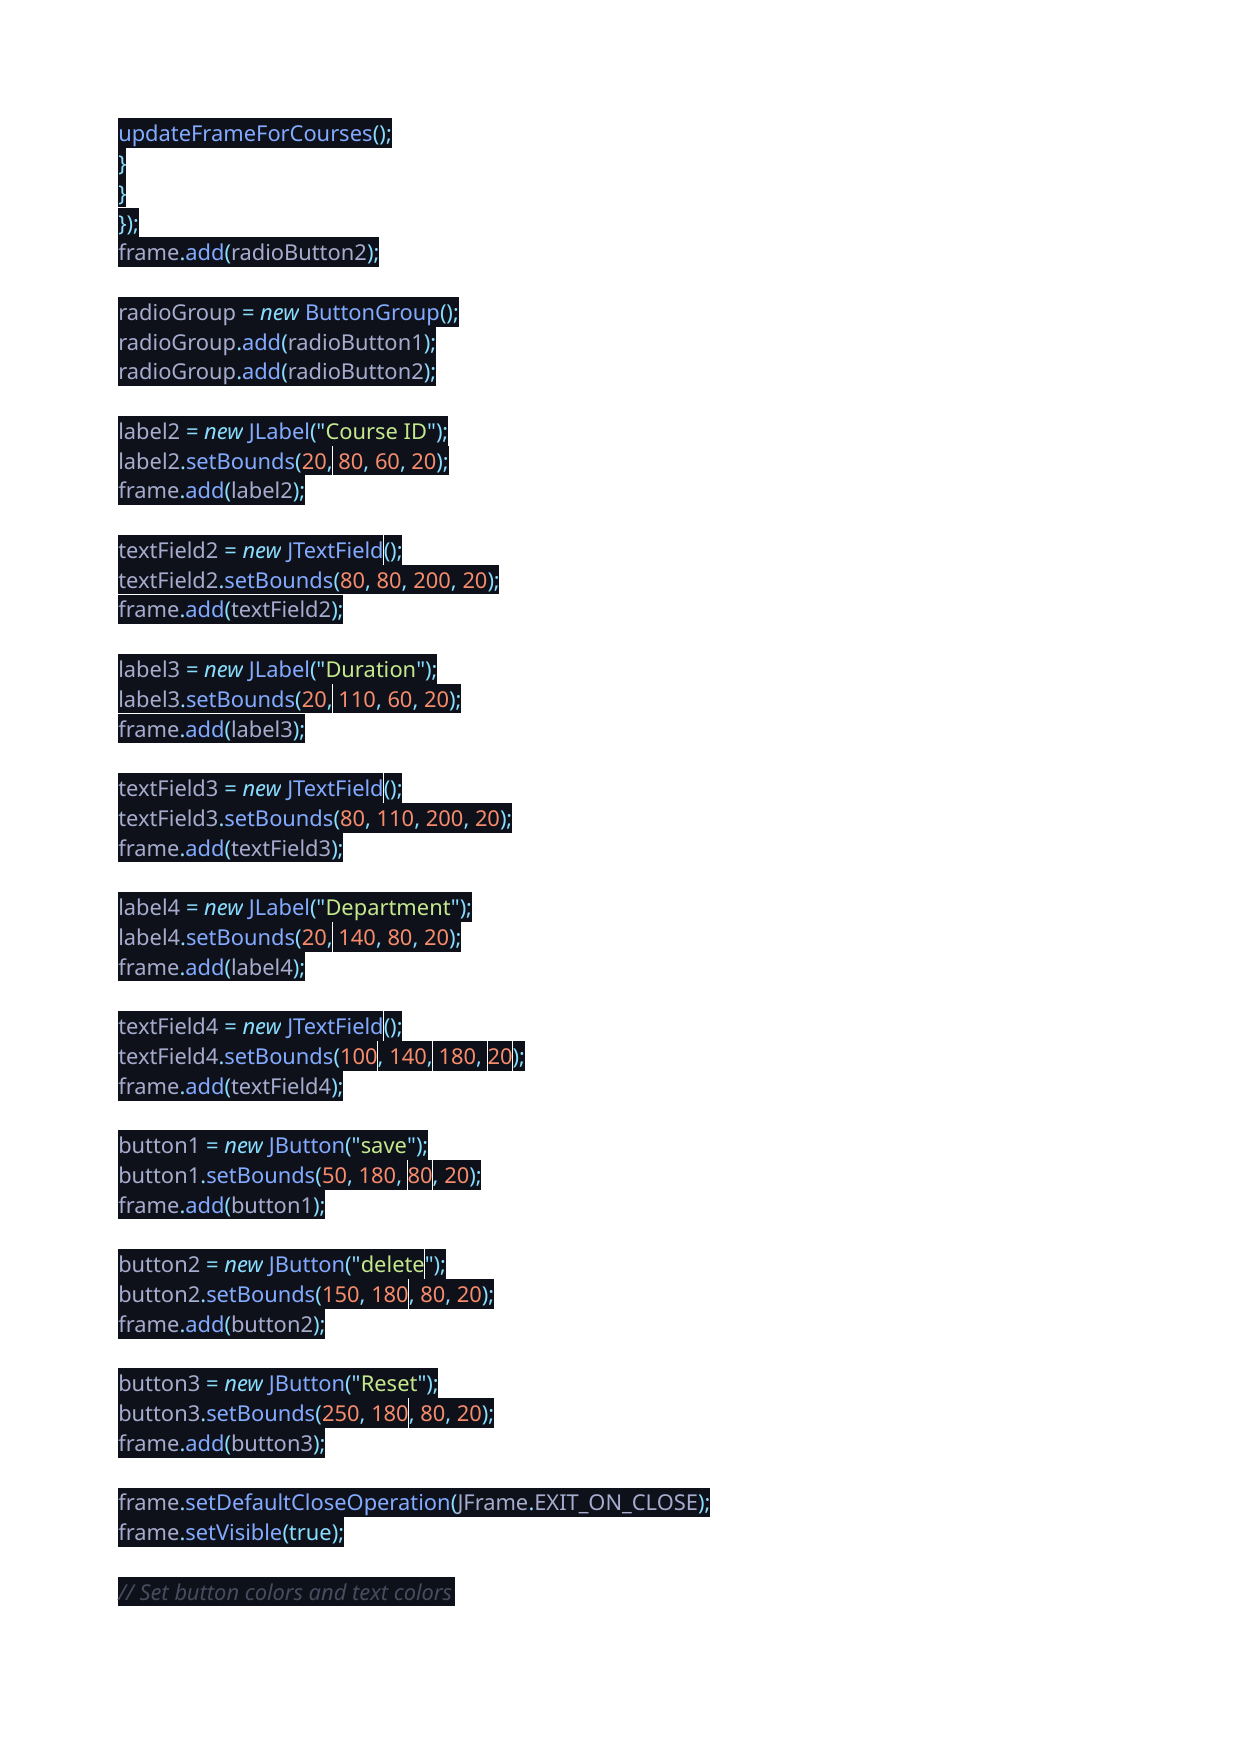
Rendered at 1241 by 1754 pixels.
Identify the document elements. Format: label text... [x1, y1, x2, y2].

text frame.add(button2); [118, 1309, 1122, 1339]
text frame.add(button3); [118, 1428, 1122, 1458]
text frame.add(textField2); [118, 594, 1122, 624]
text frame.setVisible(true); [118, 1517, 1122, 1547]
text button3 = new JButton("Reset"); [118, 1368, 1122, 1398]
text radioGroup = new ButtonGroup(); [118, 297, 1122, 327]
text } [118, 148, 1122, 178]
text textField4 = new JTextField(); [118, 1011, 1122, 1041]
text updateFrameForCourses(); [118, 118, 1122, 148]
text }); [118, 207, 1122, 237]
text } [118, 178, 1122, 207]
text frame.add(button1); [118, 1190, 1122, 1219]
text frame.add(radioButton2); [118, 237, 1122, 267]
text button1 = new JButton("save"); [118, 1130, 1122, 1160]
text button2.setBounds(150, 180, 80, 20); [118, 1279, 1122, 1309]
text button3.setBounds(250, 180, 80, 20); [118, 1398, 1122, 1428]
text frame.add(label4); [118, 952, 1122, 981]
text // Set button colors and text colors [118, 1577, 1122, 1606]
text label2 = new JLabel("Course ID"); [118, 416, 1122, 446]
text textField3.setBounds(80, 110, 200, 20); [118, 803, 1122, 833]
text radioGroup.add(radioButton1); [118, 327, 1122, 356]
text textField2.setBounds(80, 80, 200, 20); [118, 565, 1122, 594]
text frame.add(label3); [118, 713, 1122, 743]
text label3.setBounds(20, 110, 60, 20); [118, 684, 1122, 713]
text label4 = new JLabel("Department"); [118, 892, 1122, 922]
text label4.setBounds(20, 140, 80, 20); [118, 922, 1122, 952]
text label2.setBounds(20, 80, 60, 20); [118, 446, 1122, 475]
text frame.add(label2); [118, 475, 1122, 505]
text frame.setDefaultCloseOperation(JFrame.EXIT_ON_CLOSE); [118, 1487, 1122, 1517]
text label3 = new JLabel("Duration"); [118, 654, 1122, 684]
text button2 = new JButton("delete"); [118, 1249, 1122, 1279]
text frame.add(textField3); [118, 833, 1122, 862]
text button1.setBounds(50, 180, 80, 20); [118, 1160, 1122, 1190]
text textField4.setBounds(100, 140, 180, 20); [118, 1041, 1122, 1071]
text textField3 = new JTextField(); [118, 773, 1122, 803]
text textField2 = new JTextField(); [118, 535, 1122, 565]
text frame.add(textField4); [118, 1071, 1122, 1101]
text radioGroup.add(radioButton2); [118, 356, 1122, 386]
